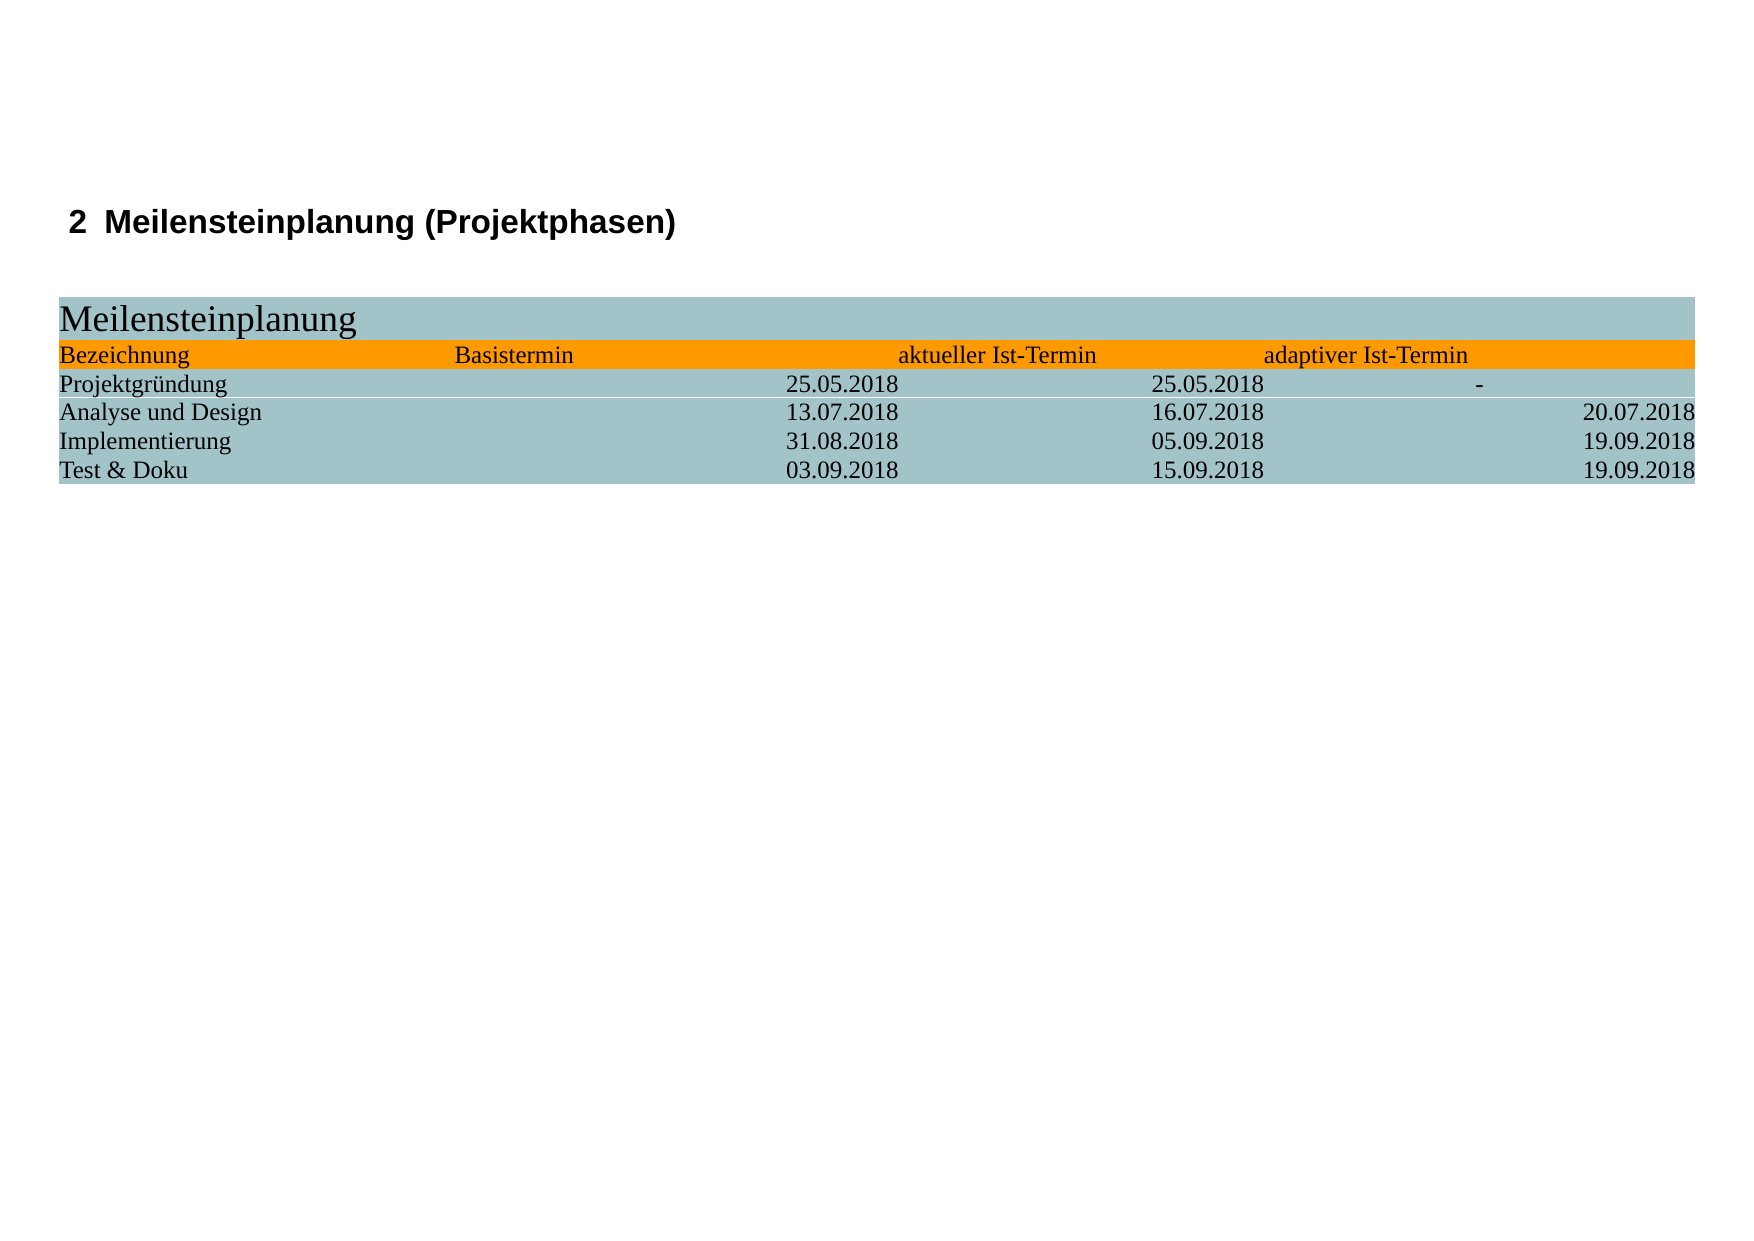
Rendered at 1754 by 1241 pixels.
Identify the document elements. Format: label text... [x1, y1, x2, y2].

table_cell 13.07.2018 [454, 398, 898, 426]
table_cell 25.05.2018 [898, 369, 1264, 397]
table_cell 20.07.2018 [1264, 398, 1695, 426]
table_cell 03.09.2018 [454, 455, 898, 484]
table_header [898, 297, 1264, 340]
table_cell 15.09.2018 [898, 455, 1264, 484]
table_header [1264, 297, 1695, 340]
table_header [454, 297, 898, 340]
table_cell Basistermin [454, 340, 898, 369]
table_cell aktueller Ist-Termin [898, 340, 1264, 369]
table_cell 31.08.2018 [454, 426, 898, 455]
table_cell Projektgründung [59, 369, 454, 397]
table_cell Bezeichnung [59, 340, 454, 369]
table_cell Implementierung [59, 426, 454, 455]
table_header Meilensteinplanung [59, 297, 454, 340]
table_cell 19.09.2018 [1264, 455, 1695, 484]
table_cell 16.07.2018 [898, 398, 1264, 426]
table_cell 05.09.2018 [898, 426, 1264, 455]
table_cell - [1264, 369, 1695, 397]
table_cell adaptiver Ist-Termin [1264, 340, 1695, 369]
table_cell Analyse und Design [59, 398, 454, 426]
subtitle Meilensteinplanung (Projektphasen) [59, 202, 1695, 241]
table_cell 25.05.2018 [454, 369, 898, 397]
table_cell Test & Doku [59, 455, 454, 484]
table_cell 19.09.2018 [1264, 426, 1695, 455]
